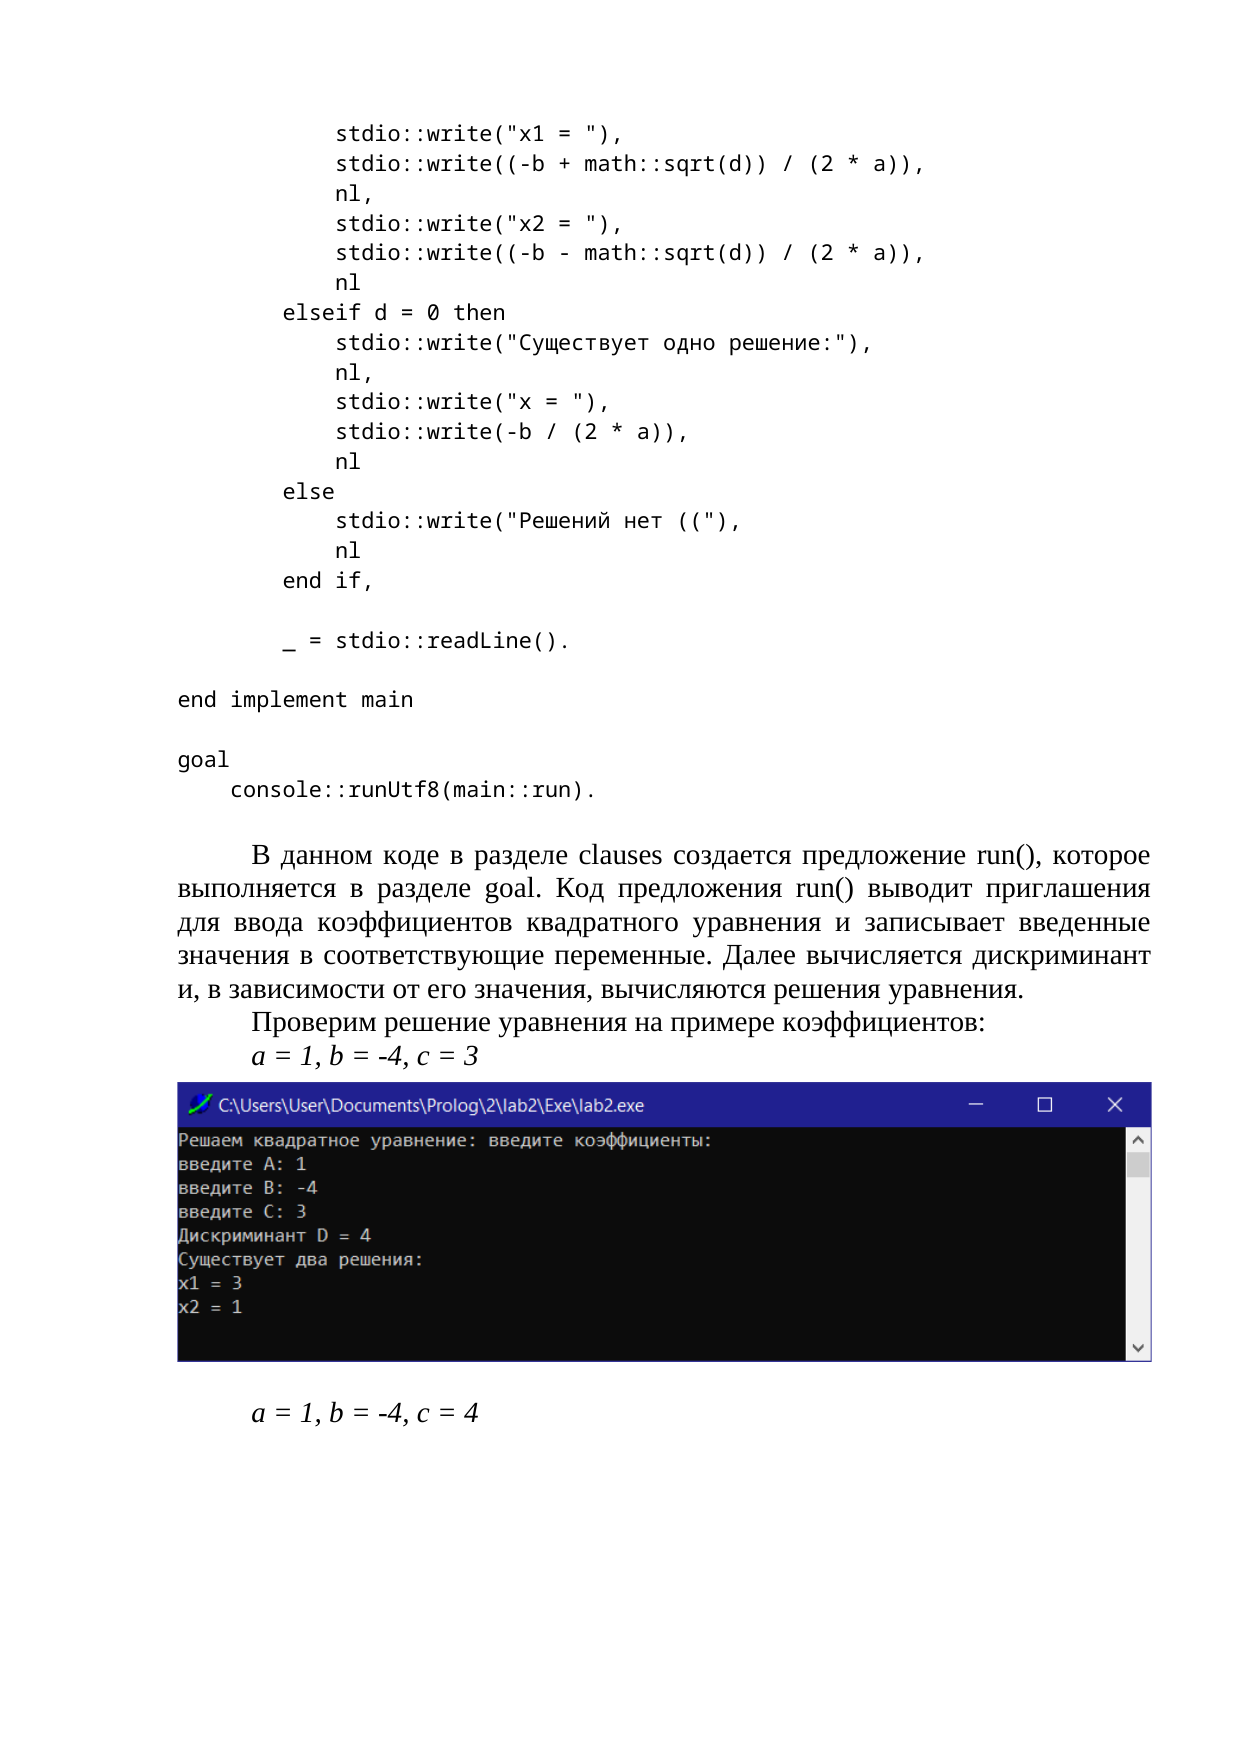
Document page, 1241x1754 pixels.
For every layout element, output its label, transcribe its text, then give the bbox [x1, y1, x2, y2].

text stdio::write("x1 = "), [177, 118, 1152, 148]
text stdio::write(-b / (2 * a)), [177, 416, 1152, 446]
text nl [177, 267, 1152, 297]
text stdio::write("x = "), [177, 386, 1152, 416]
text goal [177, 744, 1152, 773]
text end implement main [177, 684, 1152, 714]
text stdio::write((-b + math::sqrt(d)) / (2 * a)), [177, 148, 1152, 178]
text В данном коде в разделе clauses создается предложение run(), которое выполняется в разделе goal. Код предложения run() выводит приглашения для ввода коэффициентов квадратного уравнения и записывает введенные значения в соответствующие переменные. Далее вычисляется дискриминант и, в зависимости от его значения, вычисляются решения уравнения. [177, 837, 1152, 1004]
text stdio::write((-b - math::sqrt(d)) / (2 * a)), [177, 237, 1152, 267]
text stdio::write("Существует одно решение:"), [177, 327, 1152, 356]
text else [177, 476, 1152, 505]
picture [177, 1082, 1152, 1362]
text _ = stdio::readLine(). [177, 624, 1152, 654]
text Проверим решение уравнения на примере коэффициентов: [177, 1004, 1152, 1038]
text elseif d = 0 then [177, 297, 1152, 327]
text console::runUtf8(main::run). [177, 773, 1152, 803]
text stdio::write("Решений нет (("), [177, 505, 1152, 535]
text nl, [177, 356, 1152, 386]
text nl [177, 446, 1152, 476]
text nl [177, 535, 1152, 565]
text a = 1, b = -4, c = 4 [177, 1396, 1152, 1429]
text a = 1, b = -4, c = 3 [177, 1038, 1152, 1072]
text end if, [177, 565, 1152, 595]
text nl, [177, 178, 1152, 207]
text stdio::write("x2 = "), [177, 207, 1152, 237]
